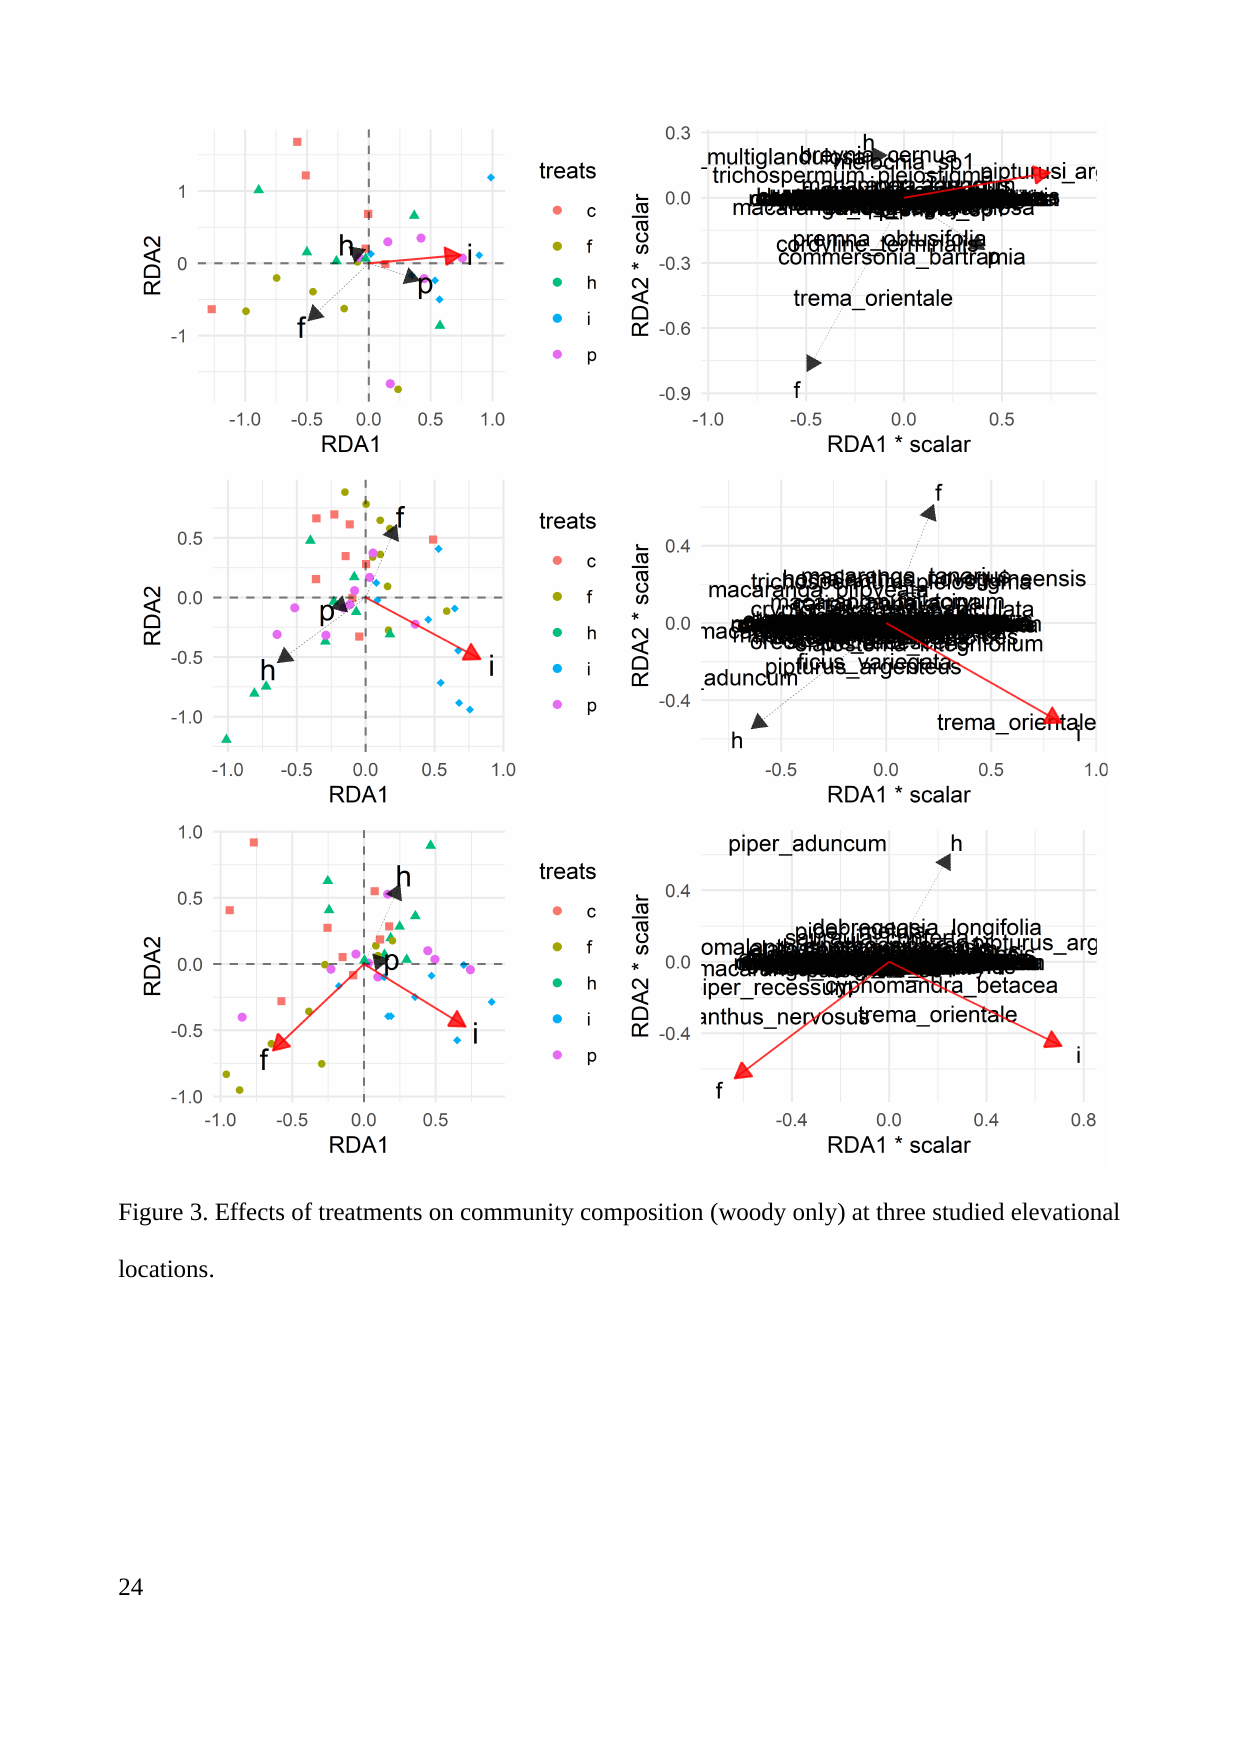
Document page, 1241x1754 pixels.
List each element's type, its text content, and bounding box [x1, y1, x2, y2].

text Figure 3. Effects of treatments on community composition (woody only) at three studied elevational locations. [118, 124, 1122, 1283]
picture [132, 118, 1108, 1169]
